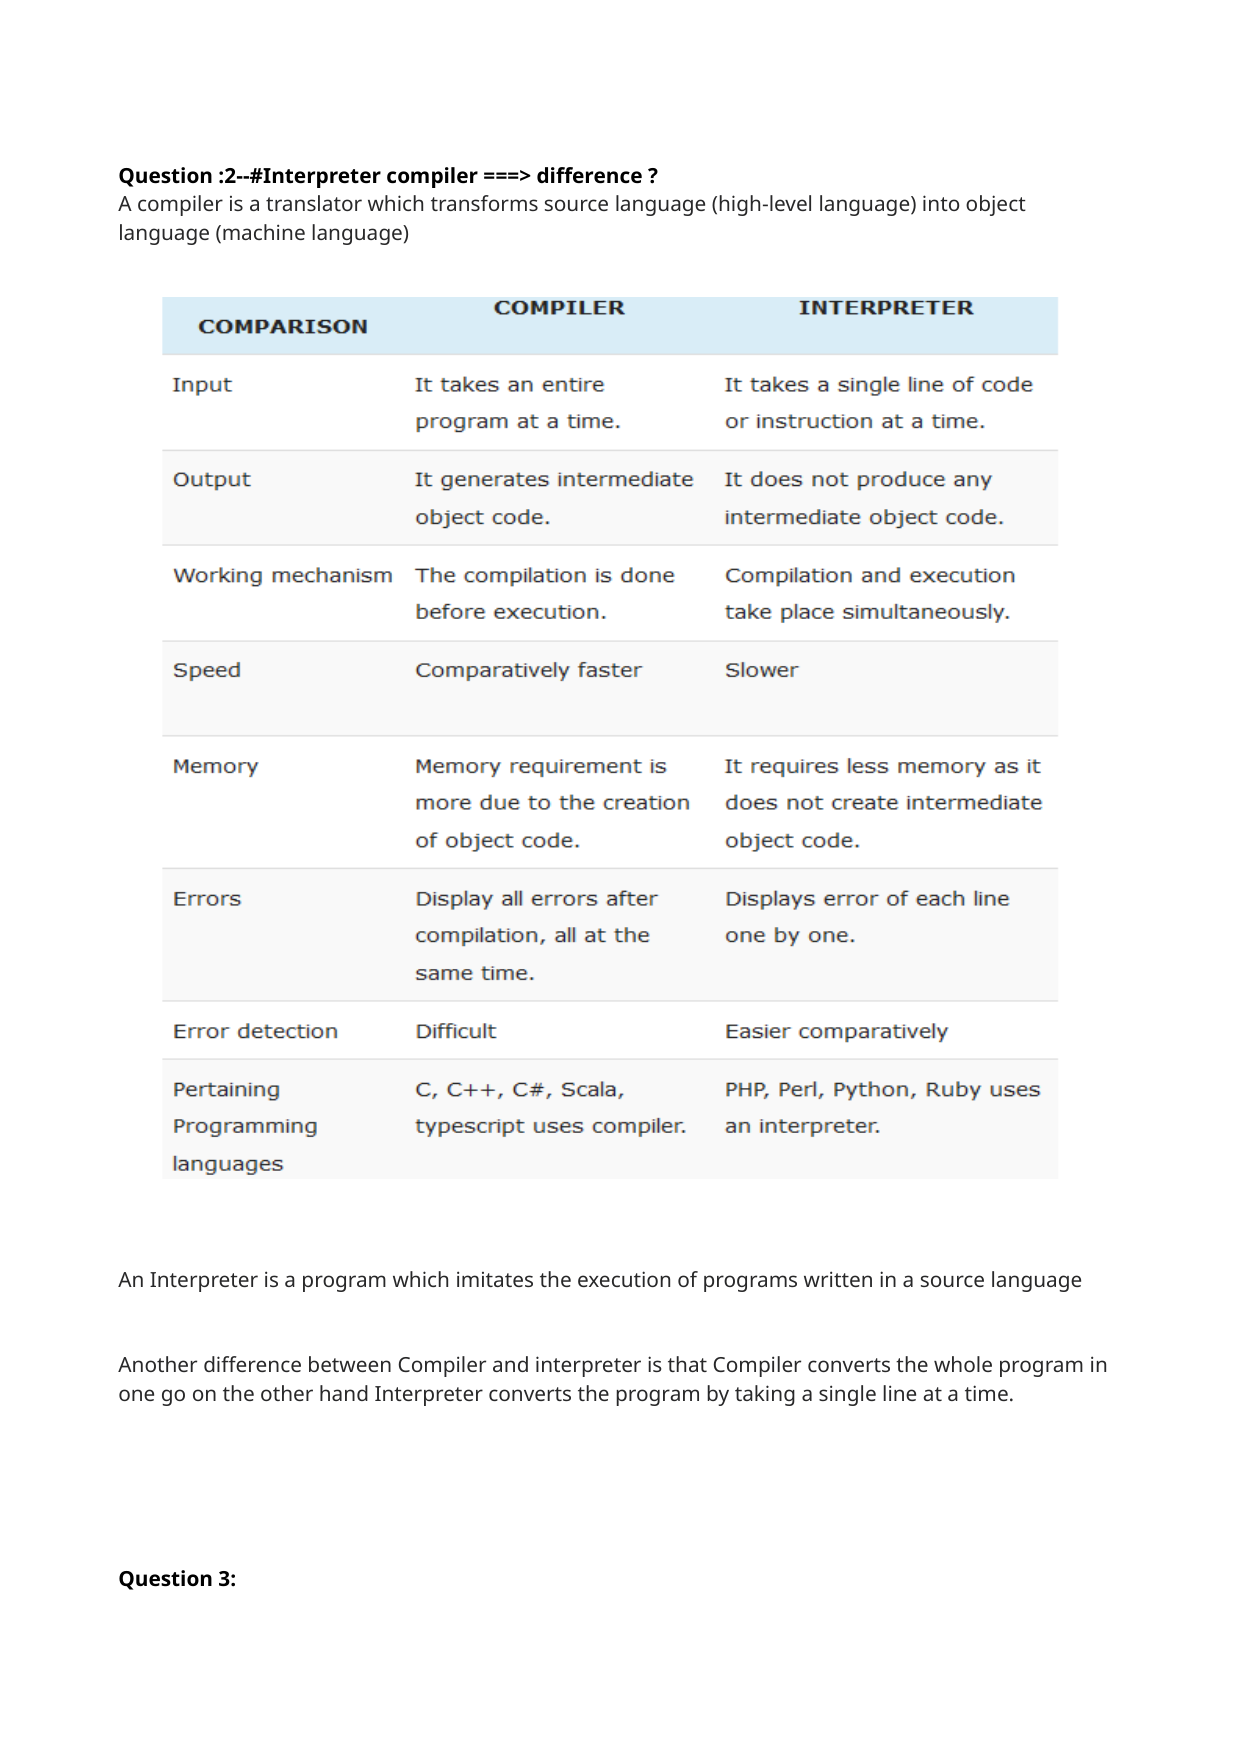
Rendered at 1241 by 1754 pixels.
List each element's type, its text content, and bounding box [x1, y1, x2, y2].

text Question 3: [118, 1564, 1122, 1593]
picture [162, 297, 1063, 1179]
text An Interpreter is a program which imitates the execution of programs written in a source language [118, 1265, 1122, 1293]
text Another difference between Compiler and interpreter is that Compiler converts the whole program in one go on the other hand Interpreter converts the program by taking a single line at a time. [118, 1350, 1122, 1407]
text Question :2--#Interpreter compiler ===> difference ? A compiler is a translator which transforms source language (high-level language) into object language (machine language) [118, 161, 1122, 275]
